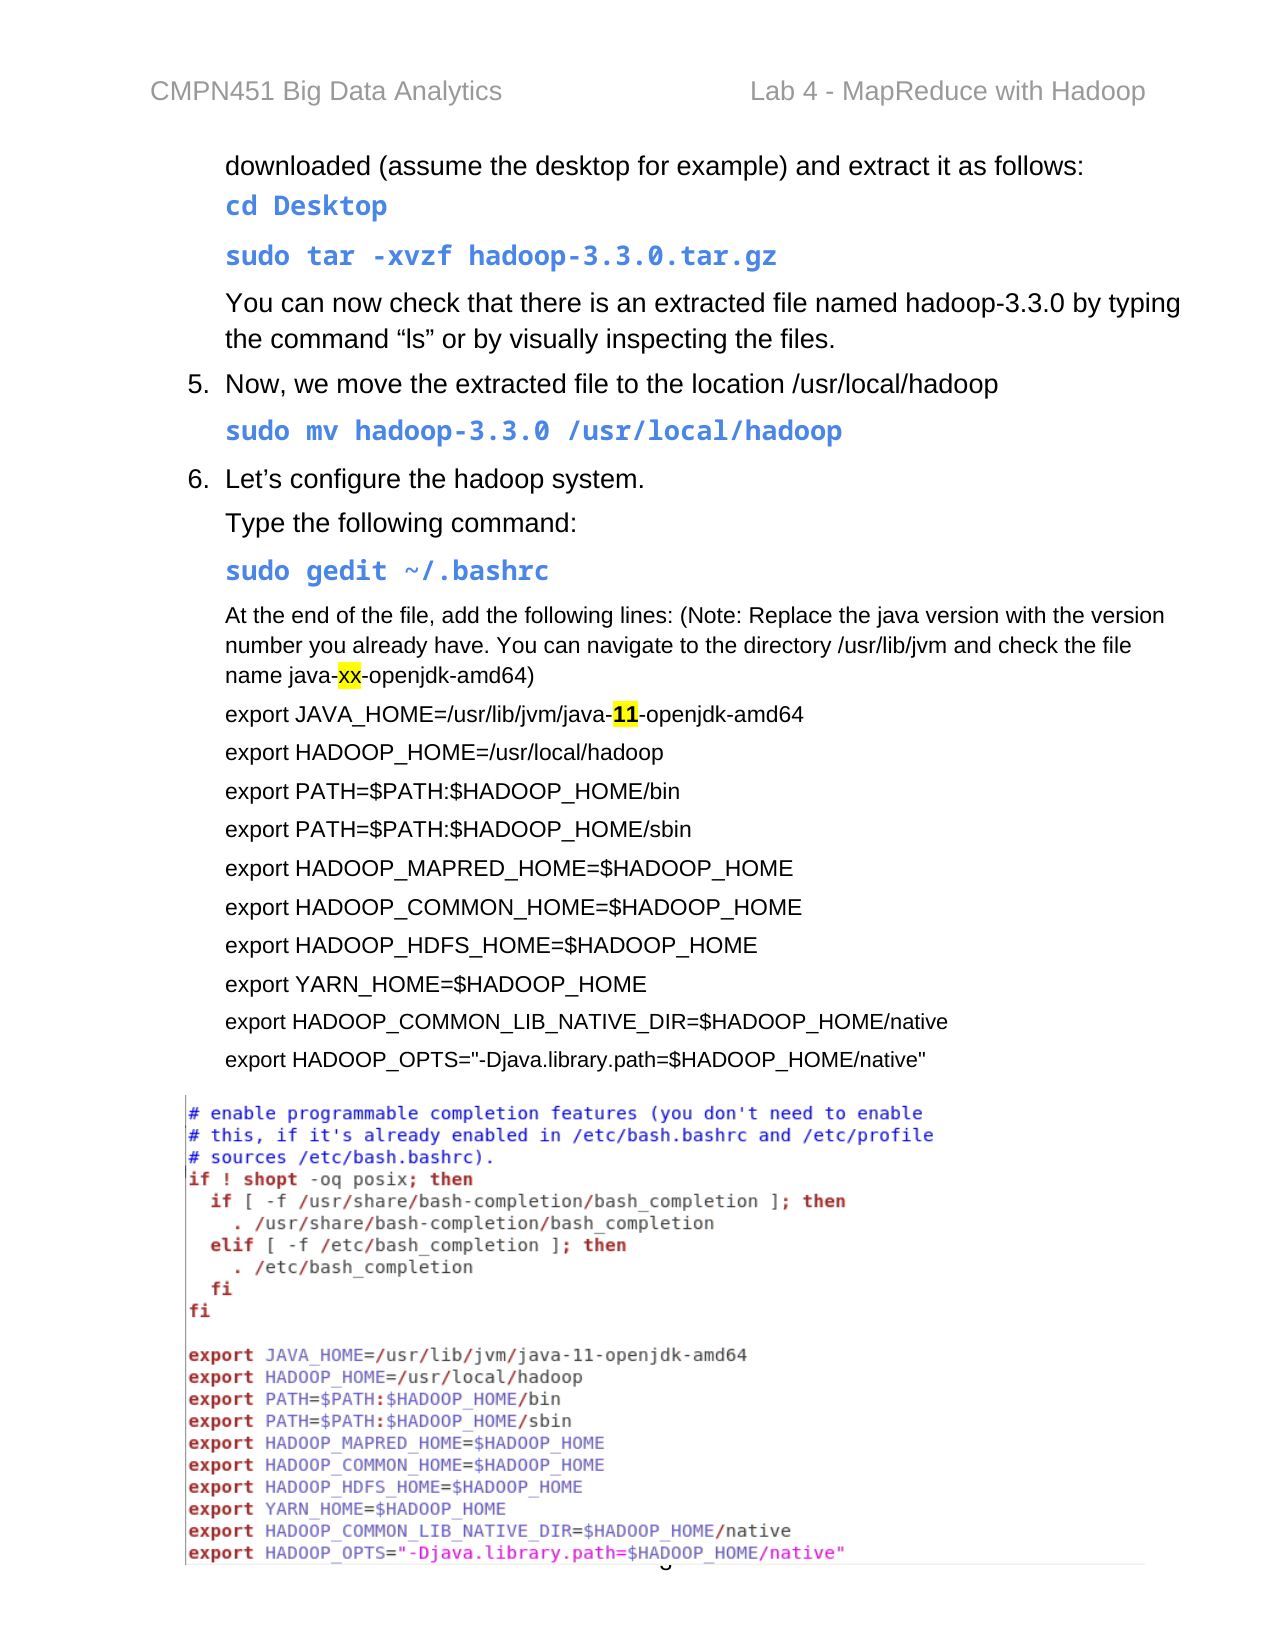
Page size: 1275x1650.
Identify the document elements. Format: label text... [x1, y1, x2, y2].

text export JAVA_HOME=/usr/lib/jvm/java-11-openjdk-amd64 [225, 701, 1181, 727]
text export HADOOP_HOME=/usr/local/hadoop [225, 739, 1181, 766]
text cd Desktop [225, 186, 1181, 223]
text Type the following command: [225, 507, 1181, 538]
text You can now check that there is an extracted file named hadoop-3.3.0 by typing the command “ls” or by visually inspecting the files. [225, 287, 1181, 354]
text sudo mv hadoop-3.3.0 /usr/local/hadoop [225, 412, 1181, 449]
text export HADOOP_COMMON_LIB_NATIVE_DIR=$HADOOP_HOME/native [225, 1009, 1181, 1034]
text export HADOOP_COMMON_HOME=$HADOOP_HOME [225, 893, 1181, 920]
list Now, we move the extracted file to the location /usr/local/hadoop [187, 368, 1181, 399]
text At the end of the file, add the following lines: (Note: Replace the java version with the version number you already have. You can navigate to the directory /usr/lib/jvm and check the file name java-xx-openjdk-amd64) [225, 602, 1181, 689]
text export PATH=$PATH:$HADOOP_HOME/sbin [225, 816, 1181, 843]
list Let’s configure the hadoop system. [187, 463, 1181, 494]
list downloaded (assume the desktop for example) and extract it as follows: [187, 150, 1181, 181]
picture [185, 1095, 1146, 1565]
text sudo gedit ~/.bashrc [225, 551, 1181, 588]
text export HADOOP_OPTS="-Djava.library.path=$HADOOP_HOME/native" [225, 1046, 1181, 1072]
text export HADOOP_HDFS_HOME=$HADOOP_HOME [225, 932, 1181, 958]
text sudo tar -xvzf hadoop-3.3.0.tar.gz [225, 237, 1181, 273]
text export PATH=$PATH:$HADOOP_HOME/bin [225, 778, 1181, 804]
text export YARN_HOME=$HADOOP_HOME [225, 971, 1181, 997]
text export HADOOP_MAPRED_HOME=$HADOOP_HOME [225, 855, 1181, 881]
